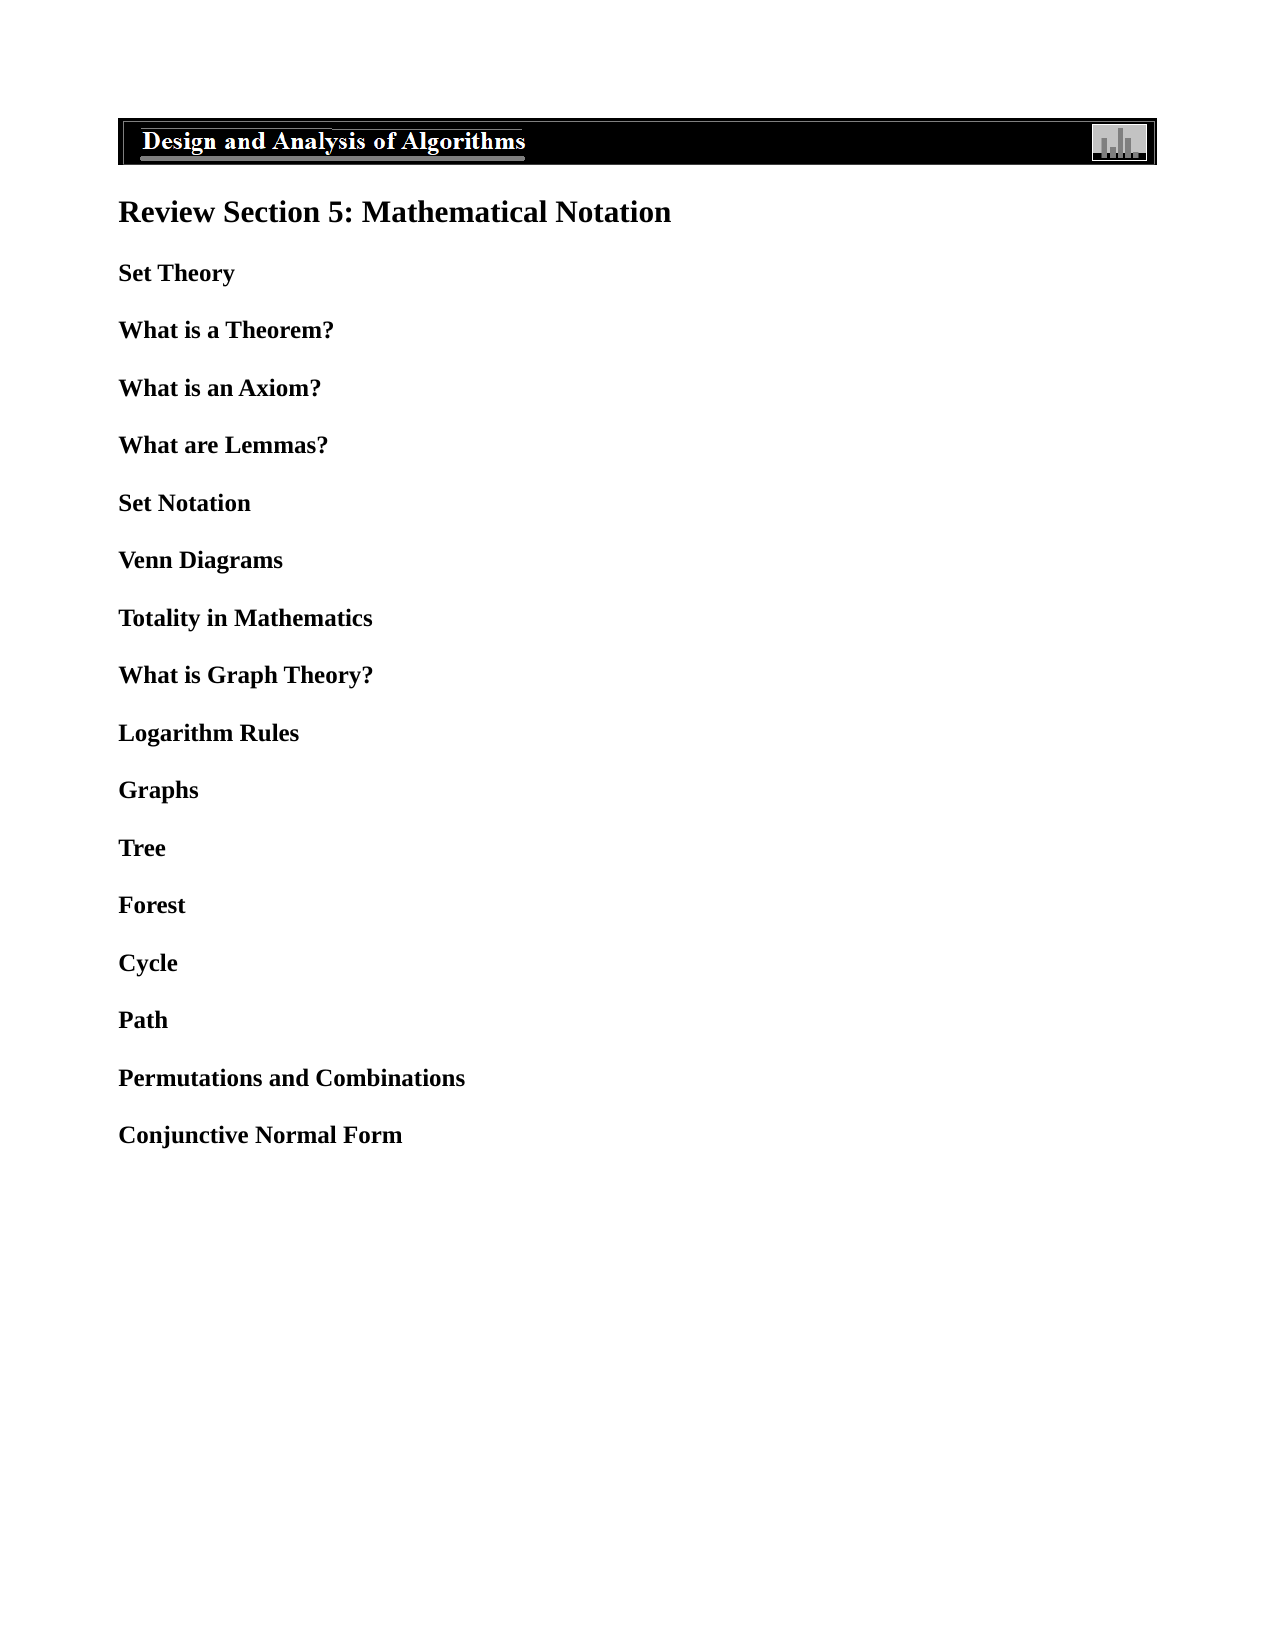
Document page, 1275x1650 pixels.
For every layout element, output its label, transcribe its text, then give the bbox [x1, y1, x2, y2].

text What are Lemmas? [118, 431, 1157, 459]
text Conjunctive Normal Form [118, 1121, 1157, 1149]
text Venn Diagrams [118, 546, 1157, 574]
text Cycle [118, 948, 1157, 977]
text What is Graph Theory? [118, 661, 1157, 689]
text Path [118, 1006, 1157, 1034]
text Review Section 5: Mathematical Notation [118, 193, 1157, 229]
text Set Notation [118, 488, 1157, 517]
text Graphs [118, 776, 1157, 804]
text What is a Theorem? [118, 316, 1157, 344]
text Totality in Mathematics [118, 603, 1157, 632]
text Logarithm Rules [118, 718, 1157, 747]
text What is an Axiom? [118, 373, 1157, 402]
text Permutations and Combinations [118, 1063, 1157, 1092]
text Tree [118, 833, 1157, 862]
picture [118, 118, 1157, 165]
text Forest [118, 891, 1157, 919]
text Set Theory [118, 258, 1157, 287]
